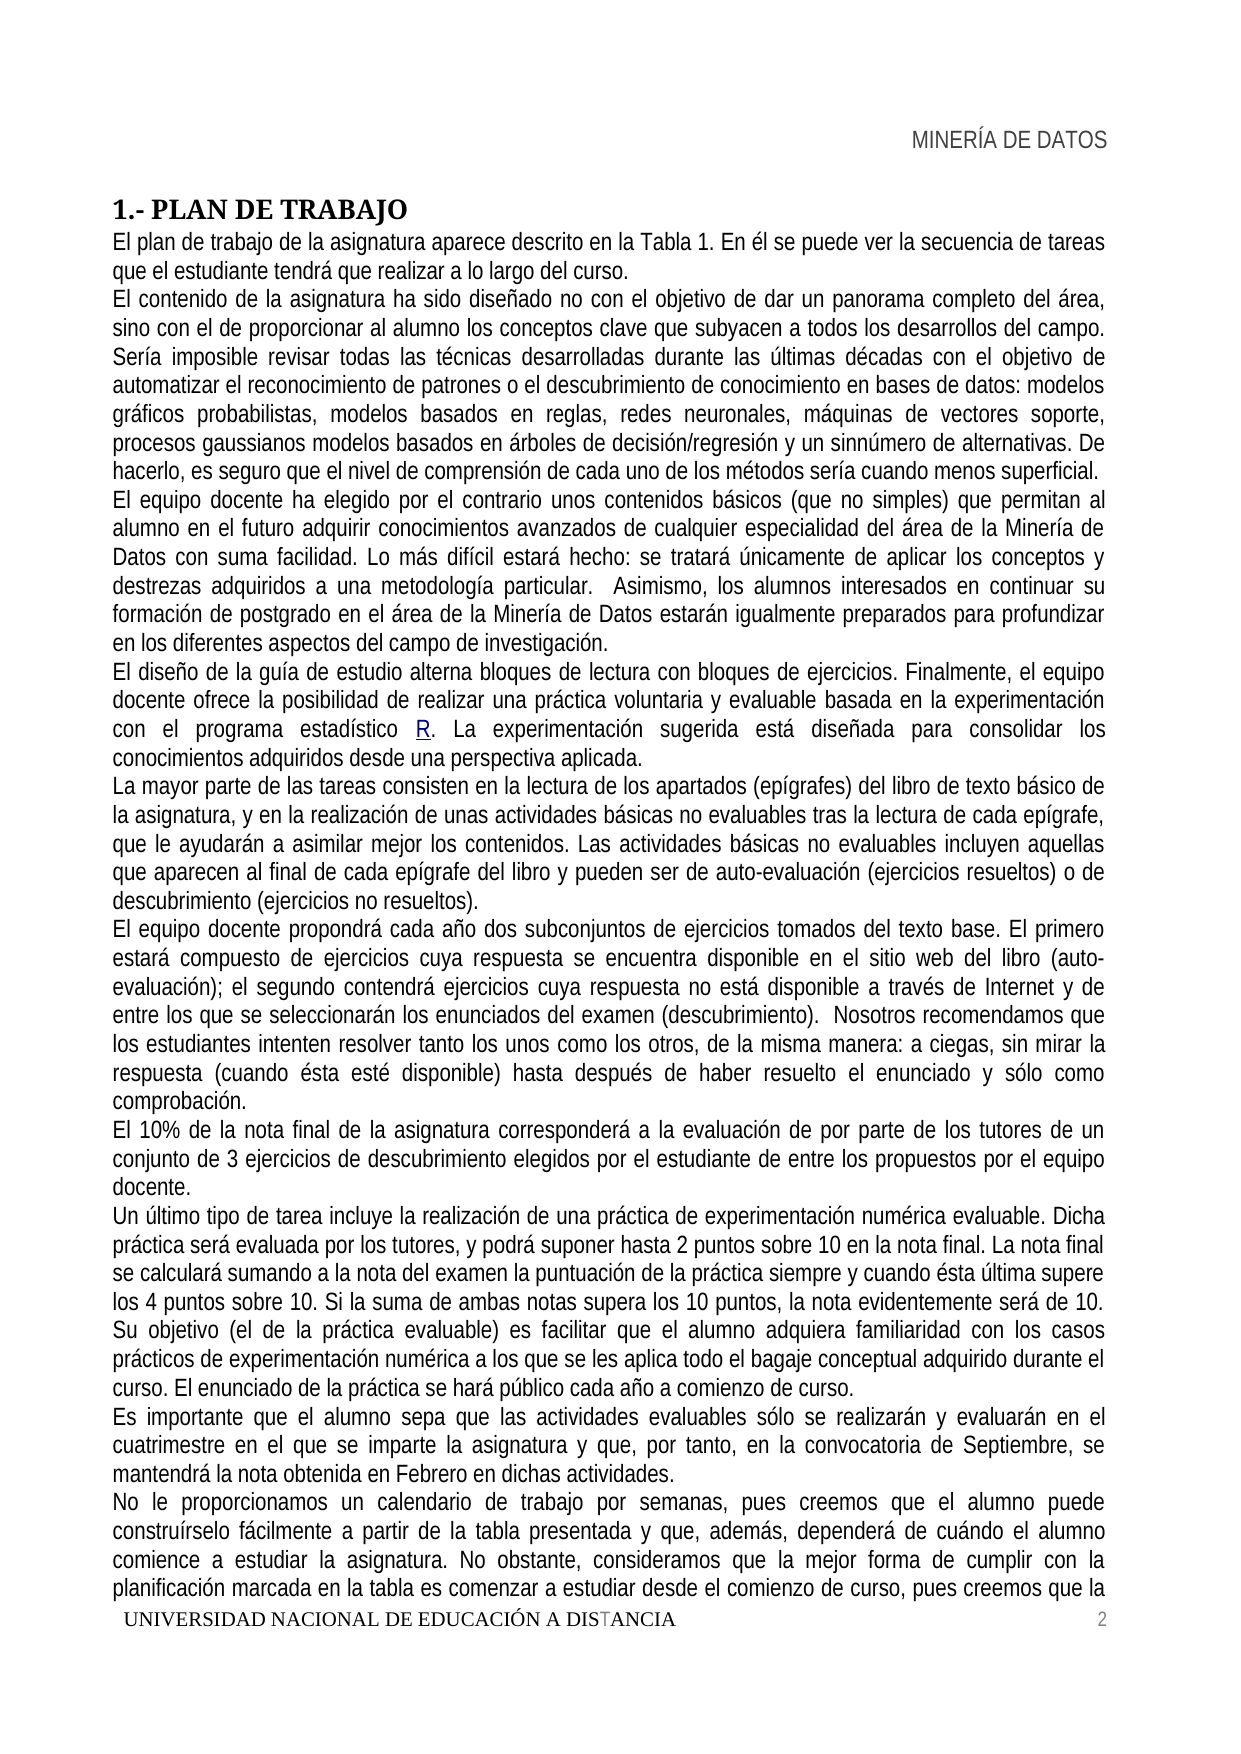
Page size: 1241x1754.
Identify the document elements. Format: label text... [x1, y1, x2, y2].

text El diseño de la guía de estudio alterna bloques de lectura con bloques de ejercicios. Finalmente, el equipo docente ofrece la posibilidad de realizar una práctica voluntaria y evaluable basada en la experimentación con el programa estadístico R. La experimentación sugerida está diseñada para consolidar los conocimientos adquiridos desde una perspectiva aplicada. [112, 657, 1107, 771]
text El contenido de la asignatura ha sido diseñado no con el objetivo de dar un panorama completo del área, sino con el de proporcionar al alumno los conceptos clave que subyacen a todos los desarrollos del campo. Sería imposible revisar todas las técnicas desarrolladas durante las últimas décadas con el objetivo de automatizar el reconocimiento de patrones o el descubrimiento de conocimiento en bases de datos: modelos gráficos probabilistas, modelos basados en reglas, redes neuronales, máquinas de vectores soporte, procesos gaussianos modelos basados en árboles de decisión/regresión y un sinnúmero de alternativas. De hacerlo, es seguro que el nivel de comprensión de cada uno de los métodos sería cuando menos superficial. [112, 284, 1107, 485]
text El equipo docente propondrá cada año dos subconjuntos de ejercicios tomados del texto base. El primero estará compuesto de ejercicios cuya respuesta se encuentra disponible en el sitio web del libro (auto-evaluación); el segundo contendrá ejercicios cuya respuesta no está disponible a través de Internet y de entre los que se seleccionarán los enunciados del examen (descubrimiento). Nosotros recomendamos que los estudiantes intenten resolver tanto los unos como los otros, de la misma manera: a ciegas, sin mirar la respuesta (cuando ésta esté disponible) hasta después de haber resuelto el enunciado y sólo como comprobación. [112, 914, 1107, 1115]
text No le proporcionamos un calendario de trabajo por semanas, pues creemos que el alumno puede construírselo fácilmente a partir de la tabla presentada y que, además, dependerá de cuándo el alumno comience a estudiar la asignatura. No obstante, consideramos que la mejor forma de cumplir con la planificación marcada en la tabla es comenzar a estudiar desde el comienzo de curso, pues creemos que la [112, 1487, 1107, 1602]
text El equipo docente ha elegido por el contrario unos contenidos básicos (que no simples) que permitan al alumno en el futuro adquirir conocimientos avanzados de cualquier especialidad del área de la Minería de Datos con suma facilidad. Lo más difícil estará hecho: se tratará únicamente de aplicar los conceptos y destrezas adquiridos a una metodología particular. Asimismo, los alumnos interesados en continuar su formación de postgrado en el área de la Minería de Datos estarán igualmente preparados para profundizar en los diferentes aspectos del campo de investigación. [112, 485, 1107, 657]
text Es importante que el alumno sepa que las actividades evaluables sólo se realizarán y evaluarán en el cuatrimestre en el que se imparte la asignatura y que, por tanto, en la convocatoria de Septiembre, se mantendrá la nota obtenida en Febrero en dichas actividades. [112, 1401, 1107, 1487]
text El plan de trabajo de la asignatura aparece descrito en la Tabla 1. En él se puede ver la secuencia de tareas que el estudiante tendrá que realizar a lo largo del curso. [112, 227, 1107, 284]
text El 10% de la nota final de la asignatura corresponderá a la evaluación de por parte de los tutores de un conjunto de 3 ejercicios de descubrimiento elegidos por el estudiante de entre los propuestos por el equipo docente. [112, 1115, 1107, 1201]
text 1.- PLAN DE TRABAJO [112, 190, 1107, 227]
text Un último tipo de tarea incluye la realización de una práctica de experimentación numérica evaluable. Dicha práctica será evaluada por los tutores, y podrá suponer hasta 2 puntos sobre 10 en la nota final. La nota final se calculará sumando a la nota del examen la puntuación de la práctica siempre y cuando ésta última supere los 4 puntos sobre 10. Si la suma de ambas notas supera los 10 puntos, la nota evidentemente será de 10. Su objetivo (el de la práctica evaluable) es facilitar que el alumno adquiera familiaridad con los casos prácticos de experimentación numérica a los que se les aplica todo el bagaje conceptual adquirido durante el curso. El enunciado de la práctica se hará público cada año a comienzo de curso. [112, 1201, 1107, 1401]
text La mayor parte de las tareas consisten en la lectura de los apartados (epígrafes) del libro de texto básico de la asignatura, y en la realización de unas actividades básicas no evaluables tras la lectura de cada epígrafe, que le ayudarán a asimilar mejor los contenidos. Las actividades básicas no evaluables incluyen aquellas que aparecen al final de cada epígrafe del libro y pueden ser de auto-evaluación (ejercicios resueltos) o de descubrimiento (ejercicios no resueltos). [112, 771, 1107, 914]
